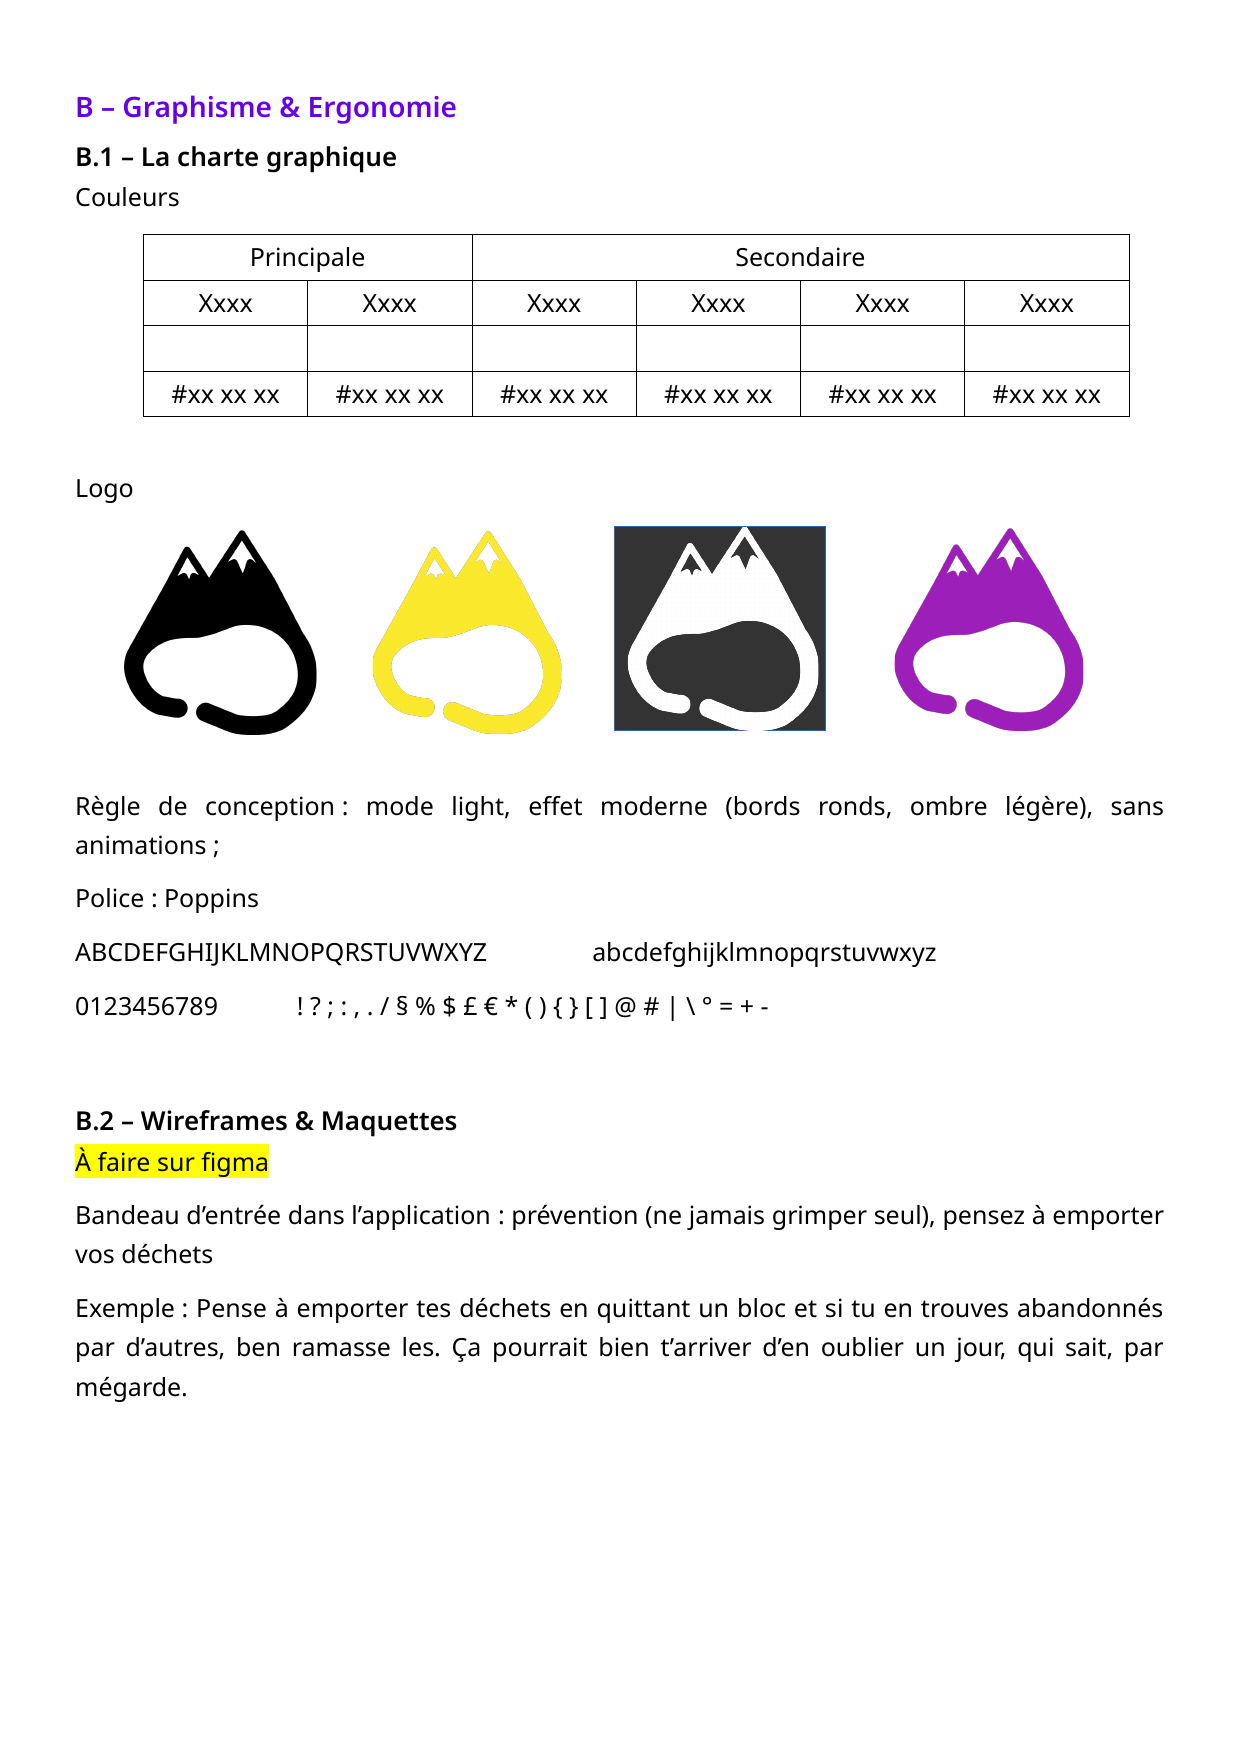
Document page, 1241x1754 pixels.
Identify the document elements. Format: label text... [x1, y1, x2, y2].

table_cell [801, 326, 964, 371]
table_cell Xxxx [965, 281, 1129, 325]
table_header Secondaire [473, 235, 1129, 279]
table_cell #xx xx xx [308, 372, 472, 416]
picture [372, 531, 562, 734]
table_header Principale [144, 235, 472, 279]
text Exemple : Pense à emporter tes déchets en quittant un bloc et si tu en trouves abandonnés par d’autres, ben ramasse les. Ça pourrait bien t’arriver d’en oublier un jour, qui sait, par mégarde. [75, 1291, 1165, 1403]
text Couleurs [75, 180, 1165, 214]
text ABCDEFGHIJKLMNOPQRSTUVWXYZ abcdefghijklmnopqrstuvwxyz [75, 935, 1165, 969]
table_cell Xxxx [473, 281, 636, 325]
table_cell [144, 326, 307, 371]
picture [627, 527, 819, 731]
table_cell #xx xx xx [637, 372, 800, 416]
text À faire sur figma [75, 1144, 1165, 1178]
table_cell [637, 326, 800, 371]
table_cell [308, 326, 472, 371]
table_cell #xx xx xx [144, 372, 307, 416]
table_cell #xx xx xx [801, 372, 964, 416]
table_cell Xxxx [144, 281, 307, 325]
text Logo [75, 470, 1165, 504]
table_cell Xxxx [801, 281, 964, 325]
table_cell Xxxx [308, 281, 472, 325]
subtitle B – Graphisme & Ergonomie [75, 87, 1165, 126]
table_cell #xx xx xx [473, 372, 636, 416]
table_cell [473, 326, 636, 371]
table_cell Xxxx [637, 281, 800, 325]
text Bandeau d’entrée dans l’application : prévention (ne jamais grimper seul), pensez à emporter vos déchets [75, 1198, 1165, 1271]
subtitle B.2 – Wireframes & Maquettes [75, 1102, 1165, 1138]
subtitle B.1 – La charte graphique [75, 138, 1165, 174]
table_cell [965, 326, 1129, 371]
text Règle de conception : mode light, effet moderne (bords ronds, ombre légère), sans animations ; [75, 788, 1165, 861]
text Police : Poppins [75, 881, 1165, 915]
table_cell #xx xx xx [965, 372, 1129, 416]
picture [124, 530, 317, 735]
text 0123456789 ! ? ; : , . / § % $ £ € * ( ) { } [ ] @ # | \ ° = + - [75, 989, 1165, 1023]
picture [894, 528, 1084, 731]
